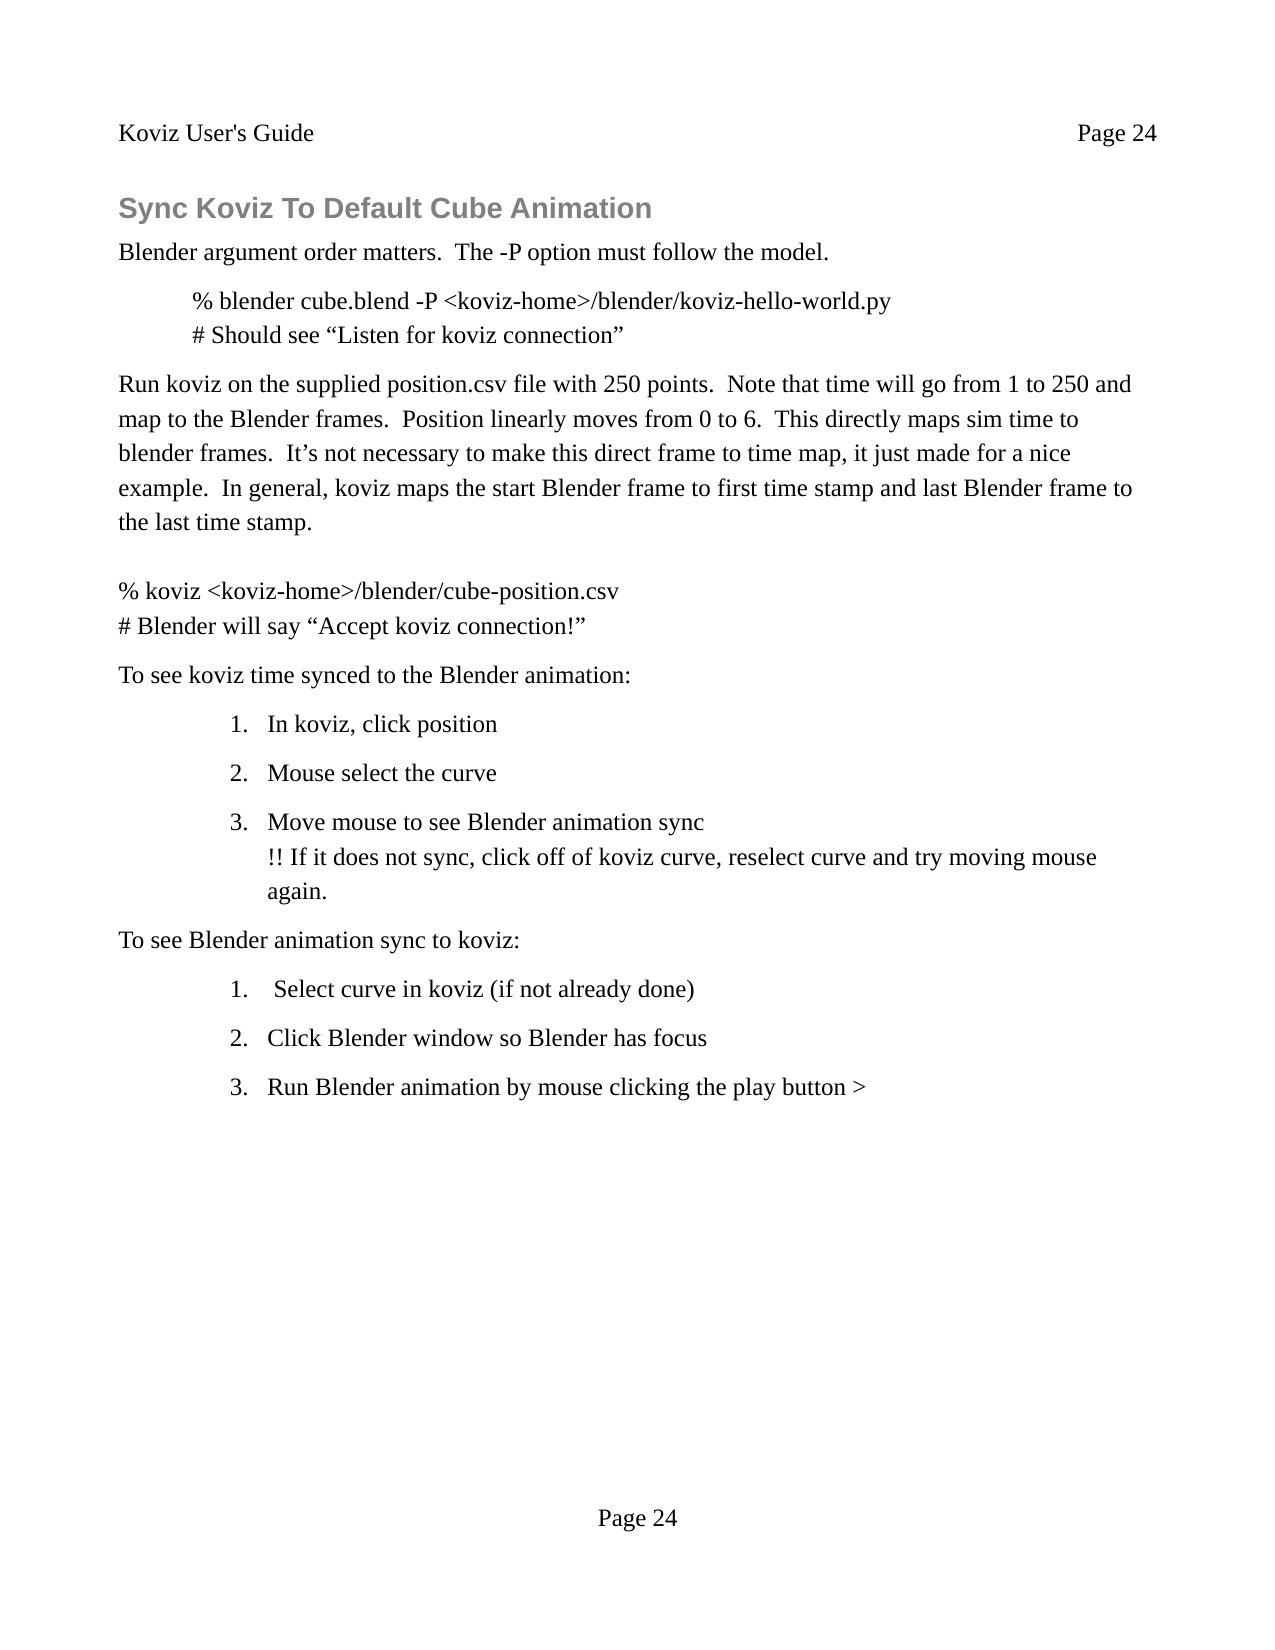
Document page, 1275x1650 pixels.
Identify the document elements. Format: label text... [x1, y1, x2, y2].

list Run Blender animation by mouse clicking the play button > [229, 1072, 1157, 1101]
text To see Blender animation sync to koviz: [118, 925, 1157, 954]
list Mouse select the curve [229, 758, 1157, 787]
list Select curve in koviz (if not already done) [229, 974, 1157, 1003]
list In koviz, click position [229, 709, 1157, 738]
text Run koviz on the supplied position.csv file with 250 points. Note that time will go from 1 to 250 and map to the Blender frames. Position linearly moves from 0 to 6. This directly maps sim time to blender frames. It’s not necessary to make this direct frame to time map, it just made for a nice example. In general, koviz maps the start Blender frame to first time stamp and last Blender frame to the last time stamp. % koviz <koviz-home>/blender/cube-position.csv # Blender will say “Accept koviz connection!” [118, 369, 1157, 640]
text % blender cube.blend -P <koviz-home>/blender/koviz-hello-world.py # Should see “Listen for koviz connection” [192, 286, 1157, 349]
list Click Blender window so Blender has focus [229, 1023, 1157, 1052]
subtitle Sync Koviz To Default Cube Animation [118, 191, 1157, 224]
text Blender argument order matters. The -P option must follow the model. [118, 237, 1157, 266]
text To see koviz time synced to the Blender animation: [118, 660, 1157, 689]
list Move mouse to see Blender animation sync !! If it does not sync, click off of koviz curve, reselect curve and try moving mouse again. [229, 807, 1157, 905]
